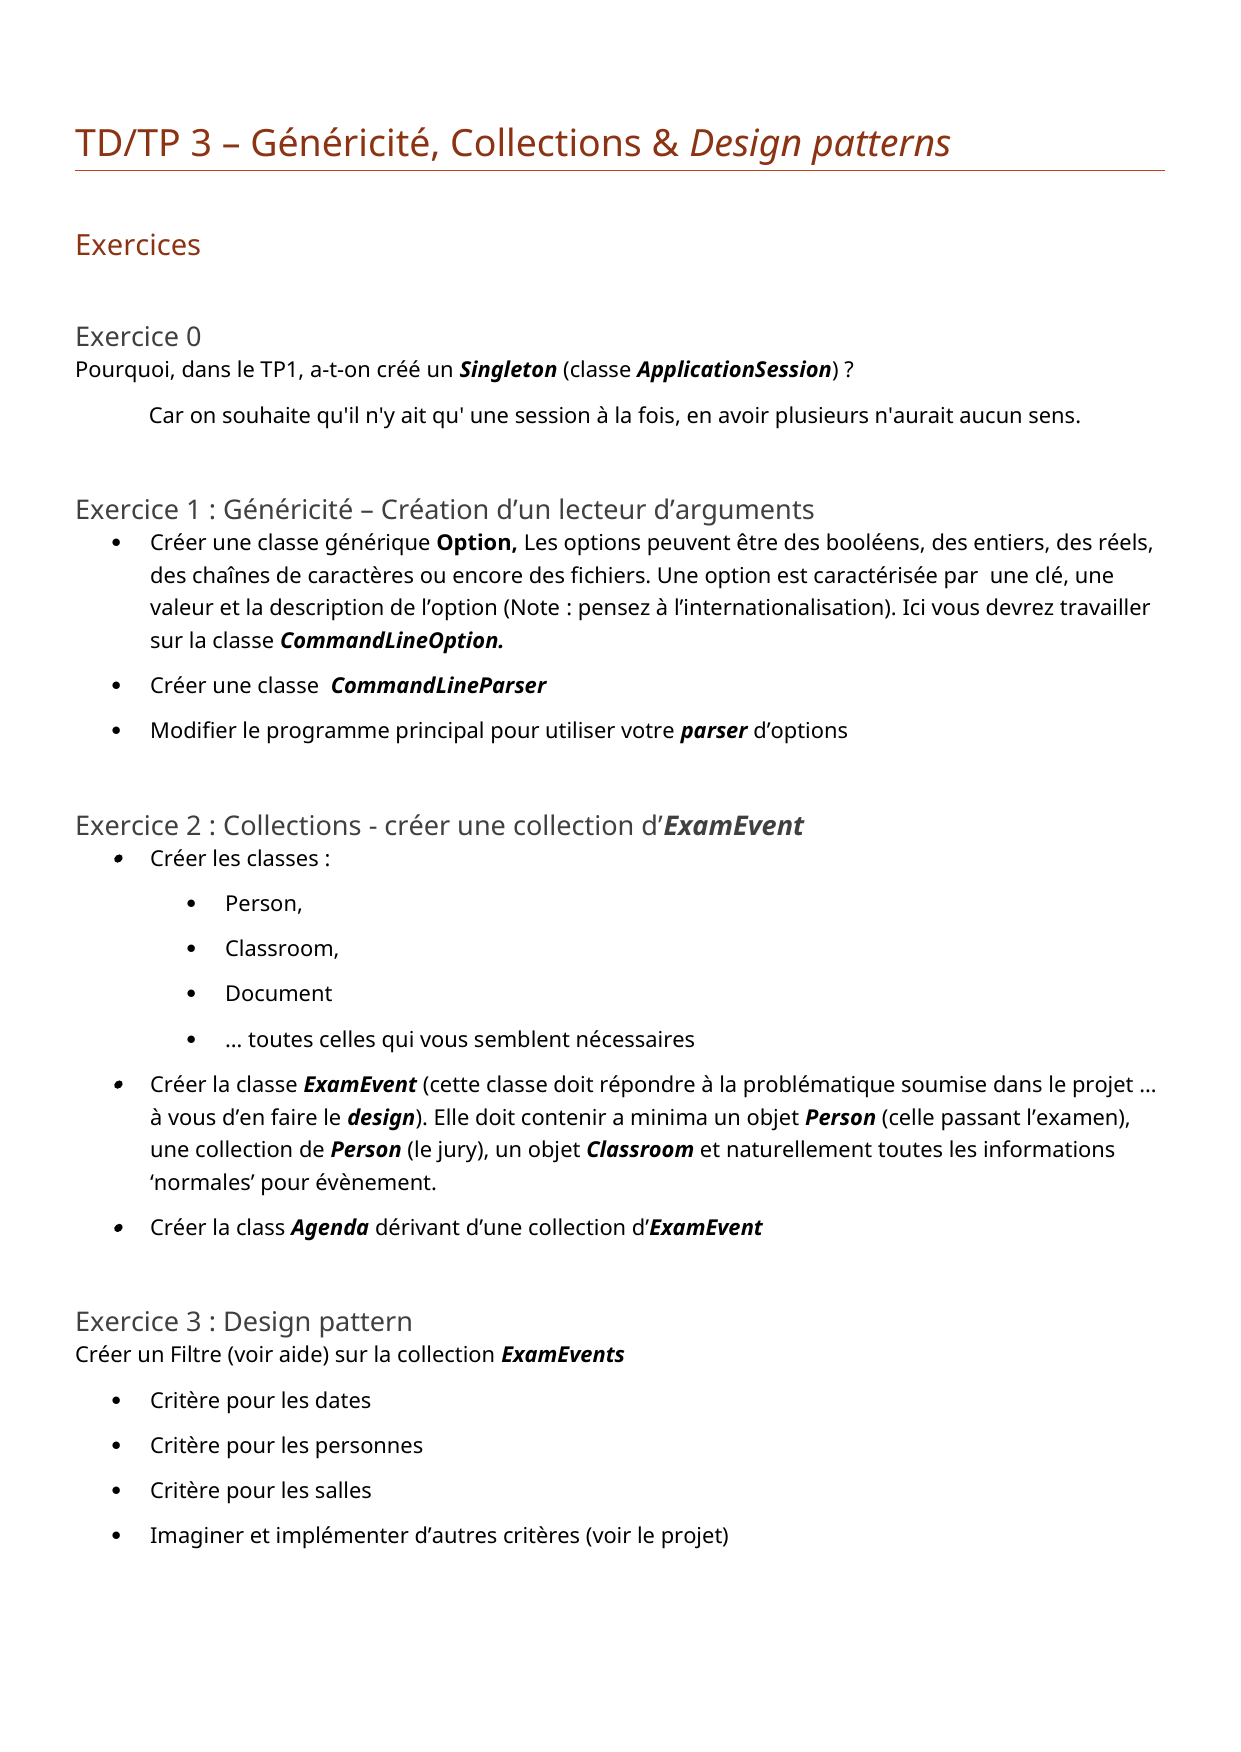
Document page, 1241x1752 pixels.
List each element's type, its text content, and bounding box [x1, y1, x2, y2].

list Créer les classes : [112, 843, 1165, 873]
list Critère pour les salles [112, 1475, 1165, 1505]
subtitle Exercices [75, 224, 1165, 264]
subtitle Exercice 3 : Design pattern [75, 1303, 1165, 1339]
text Créer un Filtre (voir aide) sur la collection ExamEvents [75, 1339, 1165, 1369]
subtitle Exercice 0 [75, 318, 1165, 354]
list Créer la class Agenda dérivant d’une collection d’ExamEvent [112, 1212, 1165, 1242]
list Modifier le programme principal pour utiliser votre parser d’options [112, 716, 1165, 745]
list Imaginer et implémenter d’autres critères (voir le projet) [112, 1520, 1165, 1550]
list Critère pour les dates [112, 1385, 1165, 1414]
list Créer la classe ExamEvent (cette classe doit répondre à la problématique soumise dans le projet … à vous d’en faire le design). Elle doit contenir a minima un objet Person (celle passant l’examen), une collection de Person (le jury), un objet Classroom et naturellement toutes les informations ‘normales’ pour évènement. [112, 1069, 1165, 1197]
list Créer une classe générique Option, Les options peuvent être des booléens, des entiers, des réels, des chaînes de caractères ou encore des fichiers. Une option est caractérisée par une clé, une valeur et la description de l’option (Note : pensez à l’internationalisation). Ici vous devrez travailler sur la classe CommandLineOption. [112, 527, 1165, 655]
list Classroom, [187, 933, 1165, 963]
list Document [187, 978, 1165, 1008]
list Créer une classe CommandLineParser [112, 670, 1165, 700]
subtitle TD/TP 3 – Généricité, Collections & Design patterns [75, 117, 1165, 170]
subtitle Exercice 2 : Collections - créer une collection d’ExamEvent [75, 806, 1165, 843]
list Critère pour les personnes [112, 1430, 1165, 1460]
list … toutes celles qui vous semblent nécessaires [187, 1024, 1165, 1053]
list Person, [187, 888, 1165, 918]
subtitle Exercice 1 : Généricité – Création d’un lecteur d’arguments [75, 490, 1165, 527]
text Car on souhaite qu'il n'y ait qu' une session à la fois, en avoir plusieurs n'aurait aucun sens. [75, 400, 1165, 429]
text Pourquoi, dans le TP1, a-t-on créé un Singleton (classe ApplicationSession) ? [75, 354, 1165, 384]
